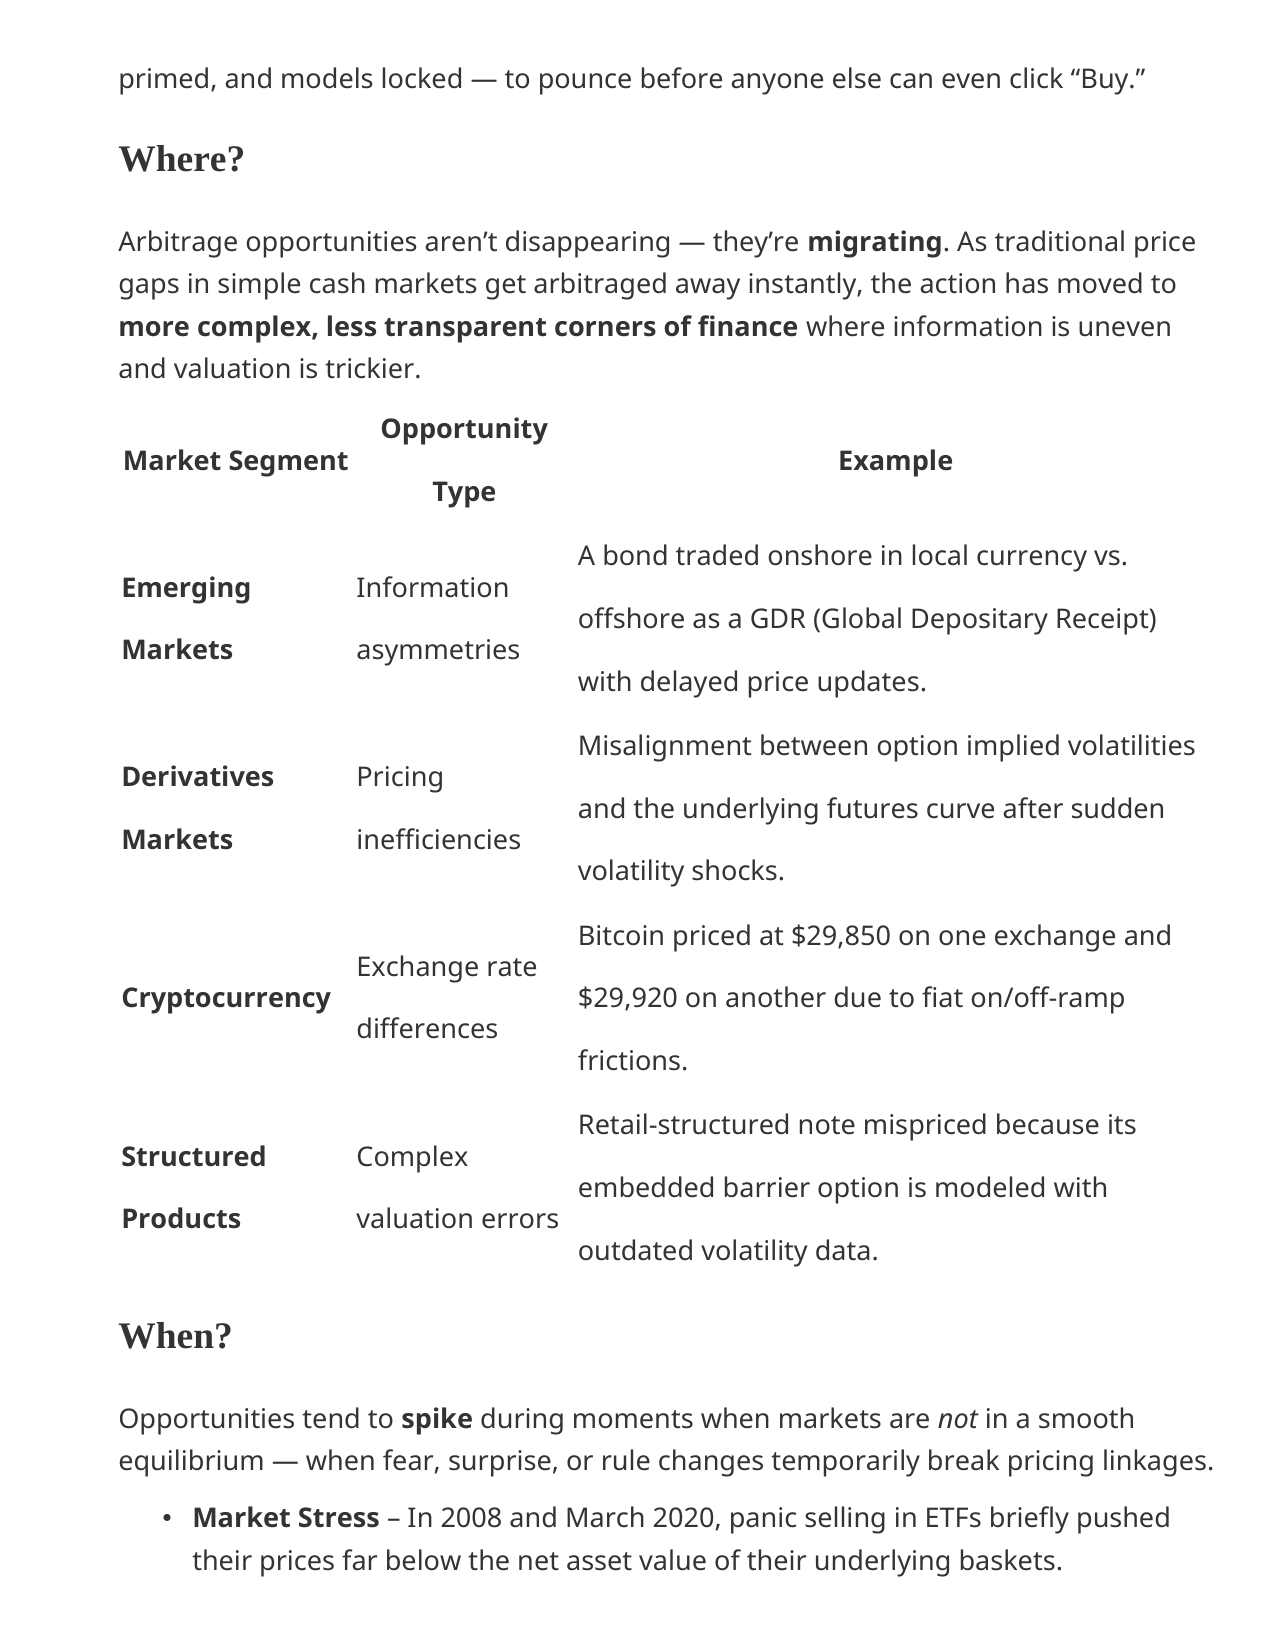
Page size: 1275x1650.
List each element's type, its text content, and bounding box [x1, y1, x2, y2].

table_header Market Segment [118, 407, 353, 534]
table_cell Bitcoin priced at $29,850 on one exchange and $29,920 on another due to fiat on/off-ramp frictions. [575, 913, 1216, 1103]
table_cell Information asymmetries [353, 534, 575, 723]
table_cell Derivatives Markets [118, 724, 353, 913]
text Arbitrage opportunities aren’t disappearing — they’re migrating. As traditional price gaps in simple cash markets get arbitraged away instantly, the action has moved to more complex, less transparent corners of finance where information is uneven and valuation is trickier. [118, 223, 1216, 387]
text Opportunities tend to spike during moments when markets are not in a smooth equilibrium — when fear, surprise, or rule changes temporarily break pricing linkages. [118, 1399, 1216, 1478]
subtitle Where? [118, 137, 1216, 180]
table_cell Cryptocurrency [118, 913, 353, 1103]
table_cell Exchange rate differences [353, 913, 575, 1103]
table_header Opportunity Type [353, 407, 575, 534]
table_header Example [575, 407, 1216, 534]
table_cell Structured Products [118, 1103, 353, 1293]
list Market Stress – In 2008 and March 2020, panic selling in ETFs briefly pushed their prices far below the net asset value of their underlying baskets. [162, 1498, 1216, 1578]
text primed, and models locked — to pounce before anyone else can even click “Buy.” [118, 59, 1216, 96]
table_cell Misalignment between option implied volatilities and the underlying futures curve after sudden volatility shocks. [575, 724, 1216, 913]
table_cell Retail-structured note mispriced because its embedded barrier option is modeled with outdated volatility data. [575, 1103, 1216, 1293]
table_cell Emerging Markets [118, 534, 353, 723]
table_cell Pricing inefficiencies [353, 724, 575, 913]
subtitle When? [118, 1313, 1216, 1357]
table_cell A bond traded onshore in local currency vs. offshore as a GDR (Global Depositary Receipt) with delayed price updates. [575, 534, 1216, 723]
table_cell Complex valuation errors [353, 1103, 575, 1293]
